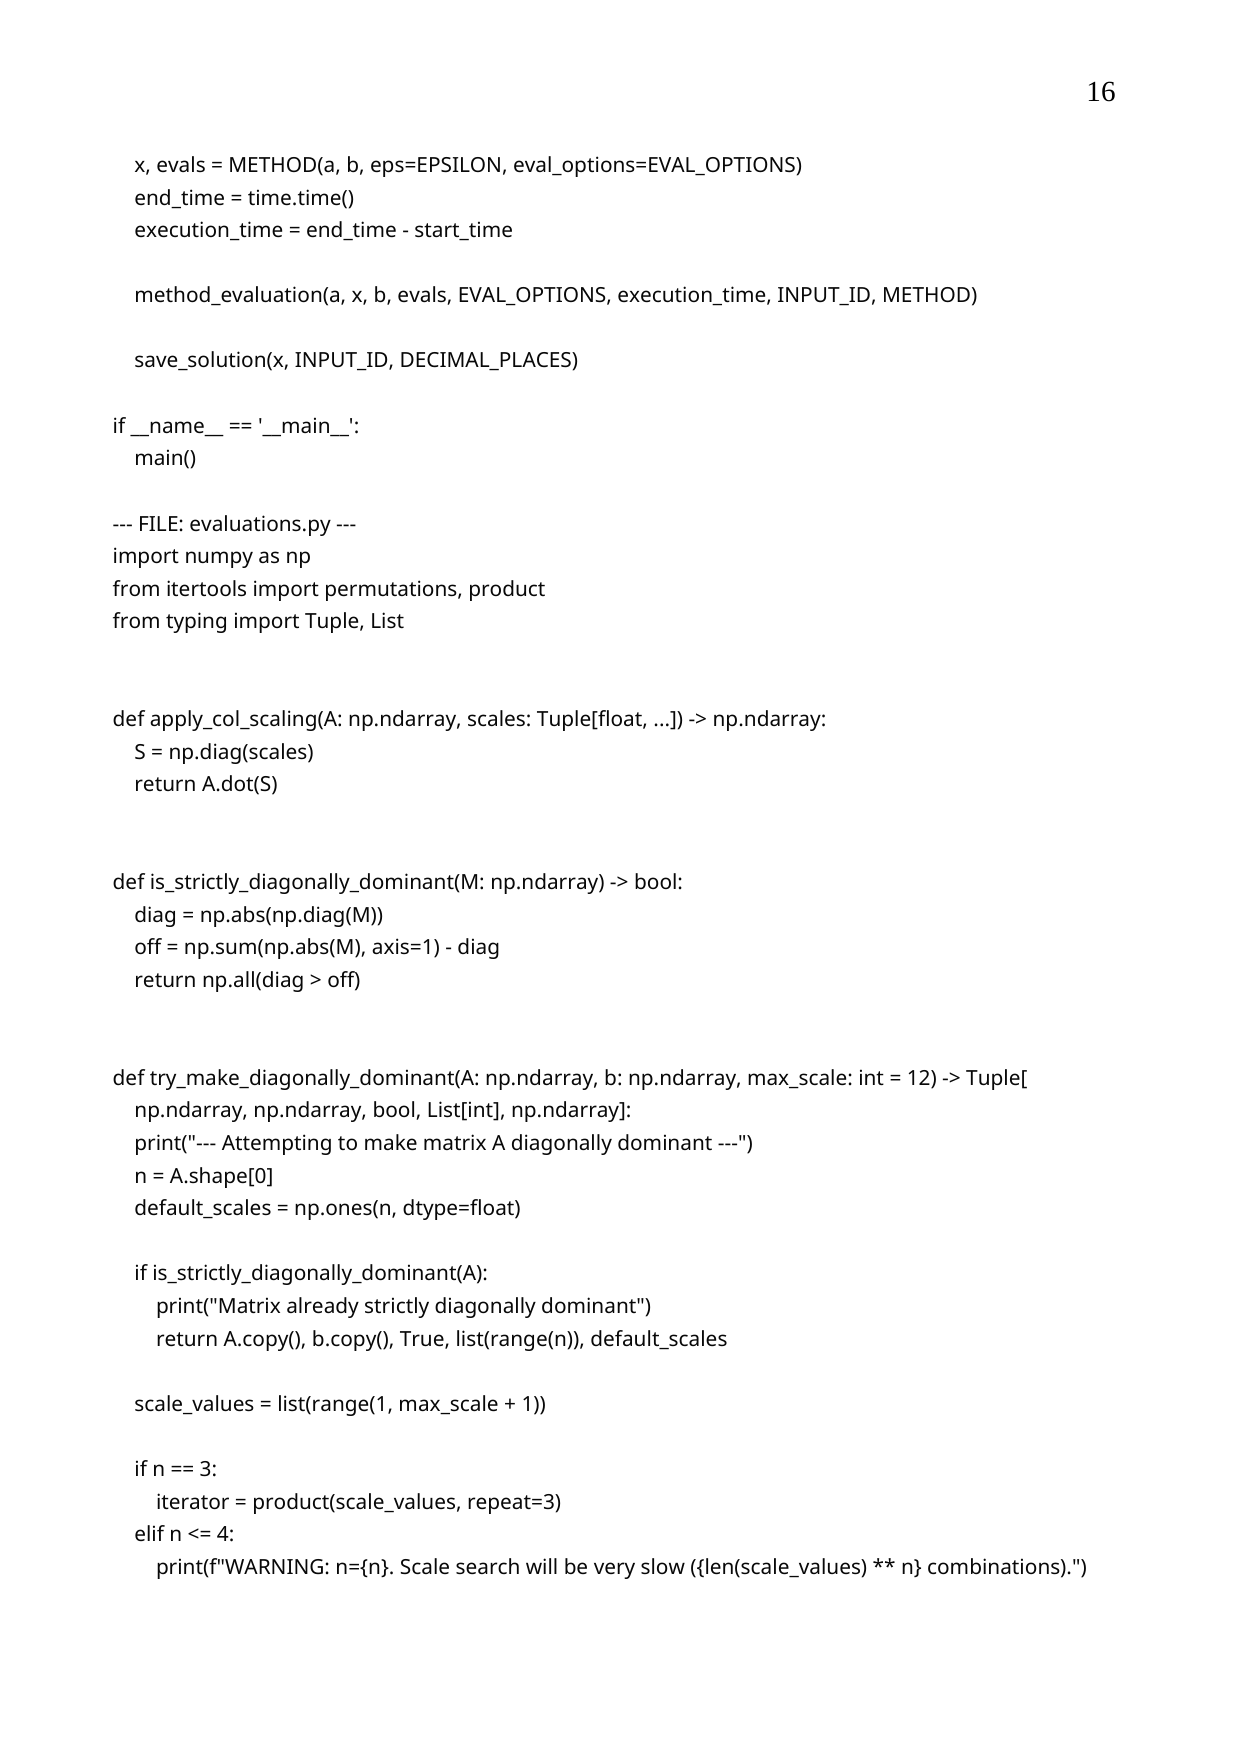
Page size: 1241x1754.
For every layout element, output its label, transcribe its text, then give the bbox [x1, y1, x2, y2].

text x, evals = METHOD(a, b, eps=EPSILON, eval_options=EVAL_OPTIONS) end_time = time.time() execution_time = end_time - start_time method_evaluation(a, x, b, evals, EVAL_OPTIONS, execution_time, INPUT_ID, METHOD) save_solution(x, INPUT_ID, DECIMAL_PLACES) if __name__ == '__main__': main() --- FILE: evaluations.py --- import numpy as np from itertools import permutations, product from typing import Tuple, List def apply_col_scaling(A: np.ndarray, scales: Tuple[float, ...]) -> np.ndarray: S = np.diag(scales) return A.dot(S) def is_strictly_diagonally_dominant(M: np.ndarray) -> bool: diag = np.abs(np.diag(M)) off = np.sum(np.abs(M), axis=1) - diag return np.all(diag > off) def try_make_diagonally_dominant(A: np.ndarray, b: np.ndarray, max_scale: int = 12) -> Tuple[ np.ndarray, np.ndarray, bool, List[int], np.ndarray]: print("--- Attempting to make matrix A diagonally dominant ---") n = A.shape[0] default_scales = np.ones(n, dtype=float) if is_strictly_diagonally_dominant(A): print("Matrix already strictly diagonally dominant") return A.copy(), b.copy(), True, list(range(n)), default_scales scale_values = list(range(1, max_scale + 1)) if n == 3: iterator = product(scale_values, repeat=3) elif n <= 4: print(f"WARNING: n={n}. Scale search will be very slow ({len(scale_values) ** n} combinations).") [112, 150, 1128, 1580]
